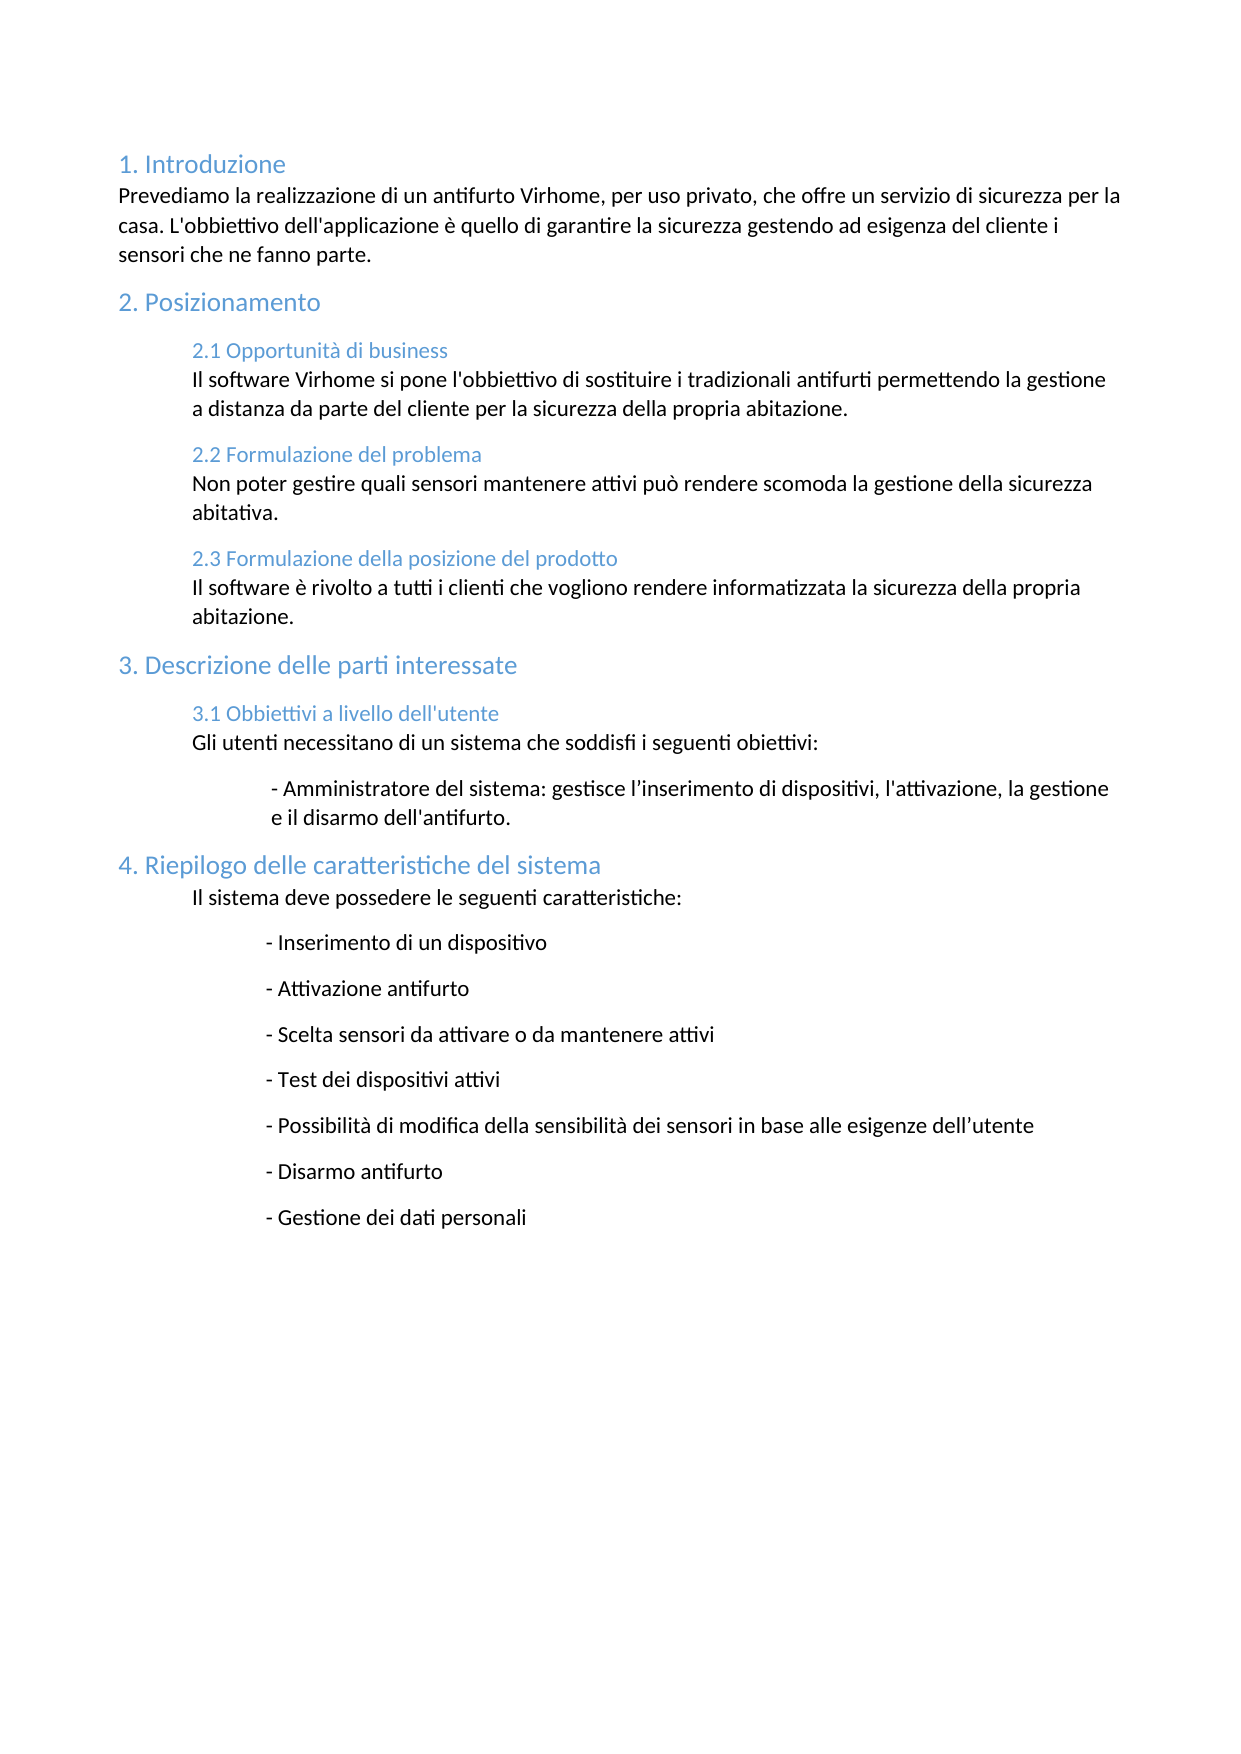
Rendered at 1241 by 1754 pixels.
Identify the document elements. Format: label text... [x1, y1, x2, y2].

text - Scelta sensori da attivare o da mantenere attivi [266, 1020, 1122, 1048]
text 2. Posizionamento [118, 286, 1122, 318]
text 2.2 Formulazione del problema Non poter gestire quali sensori mantenere attivi può rendere scomoda la gestione della sicurezza abitativa. [192, 440, 1122, 526]
text - Amministratore del sistema: gestisce l’inserimento di dispositivi, l'attivazione, la gestione e il disarmo dell'antifurto. [271, 774, 1122, 831]
text - Possibilità di modifica della sensibilità dei sensori in base alle esigenze dell’utente [266, 1111, 1122, 1139]
text - Attivazione antifurto [266, 974, 1122, 1002]
text - Gestione dei dati personali [266, 1203, 1122, 1260]
text 2.1 Opportunità di business Il software Virhome si pone l'obbiettivo di sostituire i tradizionali antifurti permettendo la gestione a distanza da parte del cliente per la sicurezza della propria abitazione. [192, 336, 1122, 423]
text 2.3 Formulazione della posizione del prodotto Il software è rivolto a tutti i clienti che vogliono rendere informatizzata la sicurezza della propria abitazione. [192, 544, 1122, 630]
text 4. Riepilogo delle caratteristiche del sistema Il sistema deve possedere le seguenti caratteristiche: [118, 848, 1122, 911]
text - Test dei dispositivi attivi [266, 1066, 1122, 1093]
text 1. Introduzione Prevediamo la realizzazione di un antifurto Virhome, per uso privato, che offre un servizio di sicurezza per la casa. L'obbiettivo dell'applicazione è quello di garantire la sicurezza gestendo ad esigenza del cliente i sensori che ne fanno parte. [118, 148, 1122, 268]
text - Inserimento di un dispositivo [118, 928, 1122, 956]
text - Disarmo antifurto [266, 1157, 1122, 1185]
text 3. Descrizione delle parti interessate [118, 648, 1122, 681]
text 3.1 Obbiettivi a livello dell'utente Gli utenti necessitano di un sistema che soddisfi i seguenti obiettivi: [192, 699, 1122, 756]
